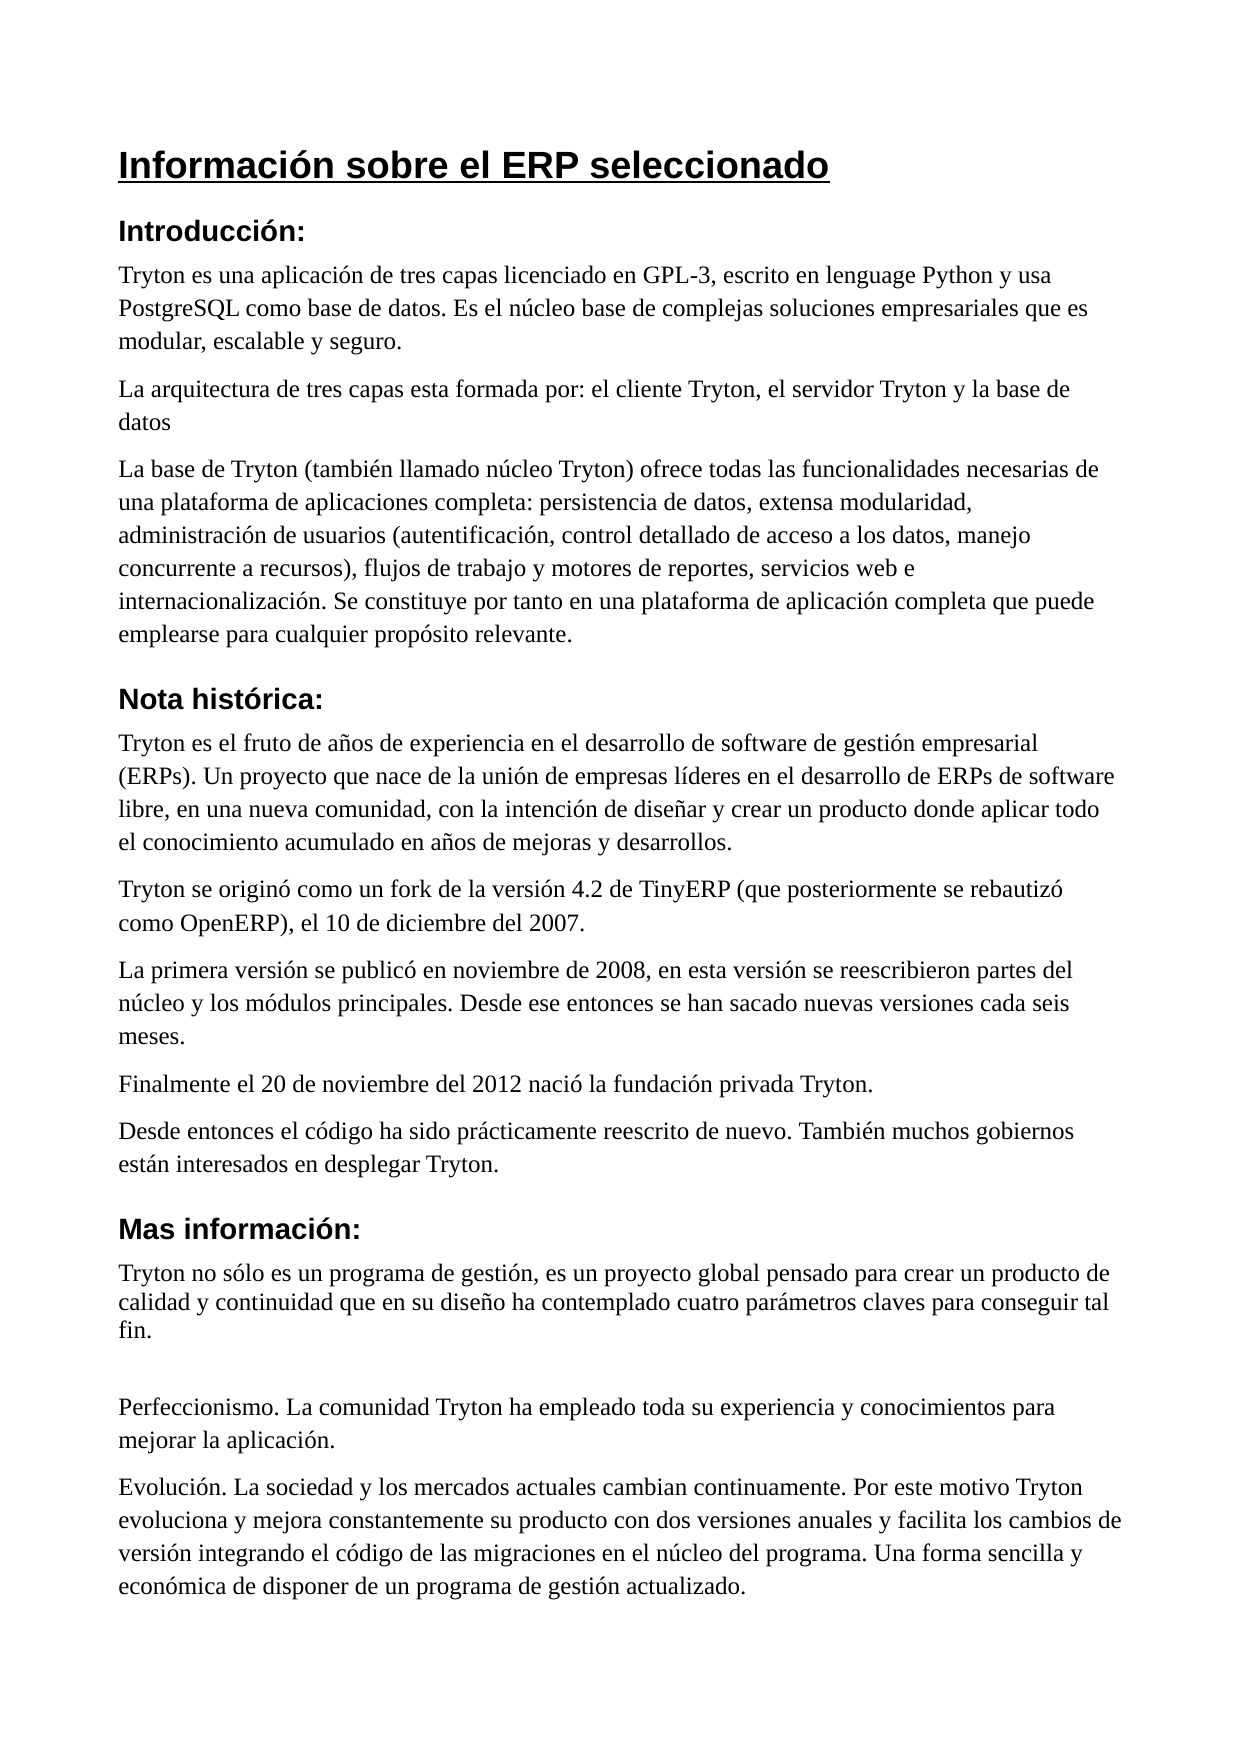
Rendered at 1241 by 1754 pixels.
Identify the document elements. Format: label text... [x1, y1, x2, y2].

subtitle Mas información: [118, 1212, 1122, 1245]
text Finalmente el 20 de noviembre del 2012 nació la fundación privada Tryton. [118, 1069, 1122, 1098]
subtitle Nota histórica: [118, 682, 1122, 715]
text Evolución. La sociedad y los mercados actuales cambian continuamente. Por este motivo Tryton evoluciona y mejora constantemente su producto con dos versiones anuales y facilita los cambios de versión integrando el código de las migraciones en el núcleo del programa. Una forma sencilla y económica de disponer de un programa de gestión actualizado. [118, 1472, 1122, 1600]
text Tryton se originó como un fork de la versión 4.2 de TinyERP (que posteriormente se rebautizó como OpenERP), el 10 de diciembre del 2007. [118, 874, 1122, 936]
subtitle Introducción: [118, 214, 1122, 248]
text Tryton es una aplicación de tres capas licenciado en GPL-3, escrito en lenguage Python y usa PostgreSQL como base de datos. Es el núcleo base de complejas soluciones empresariales que es modular, escalable y seguro. [118, 260, 1122, 355]
text Tryton no sólo es un programa de gestión, es un proyecto global pensado para crear un producto de calidad y continuidad que en su diseño ha contemplado cuatro parámetros claves para conseguir tal fin. [118, 1258, 1122, 1344]
text Perfeccionismo. La comunidad Tryton ha empleado toda su experiencia y conocimientos para mejorar la aplicación. [118, 1392, 1122, 1453]
text La base de Tryton (también llamado núcleo Tryton) ofrece todas las funcionalidades necesarias de una plataforma de aplicaciones completa: persistencia de datos, extensa modularidad, administración de usuarios (autentificación, control detallado de acceso a los datos, manejo concurrente a recursos), flujos de trabajo y motores de reportes, servicios web e internacionalización. Se constituye por tanto en una plataforma de aplicación completa que puede emplearse para cualquier propósito relevante. [118, 454, 1122, 648]
text Tryton es el fruto de años de experiencia en el desarrollo de software de gestión empresarial (ERPs). Un proyecto que nace de la unión de empresas líderes en el desarrollo de ERPs de software libre, en una nueva comunidad, con la intención de diseñar y crear un producto donde aplicar todo el conocimiento acumulado en años de mejoras y desarrollos. [118, 728, 1122, 856]
text Desde entonces el código ha sido prácticamente reescrito de nuevo. También muchos gobiernos están interesados en desplegar Tryton. [118, 1116, 1122, 1178]
text La arquitectura de tres capas esta formada por: el cliente Tryton, el servidor Tryton y la base de datos [118, 374, 1122, 436]
text La primera versión se publicó en noviembre de 2008, en esta versión se reescribieron partes del núcleo y los módulos principales. Desde ese entonces se han sacado nuevas versiones cada seis meses. [118, 955, 1122, 1050]
subtitle Información sobre el ERP seleccionado [118, 143, 1122, 187]
